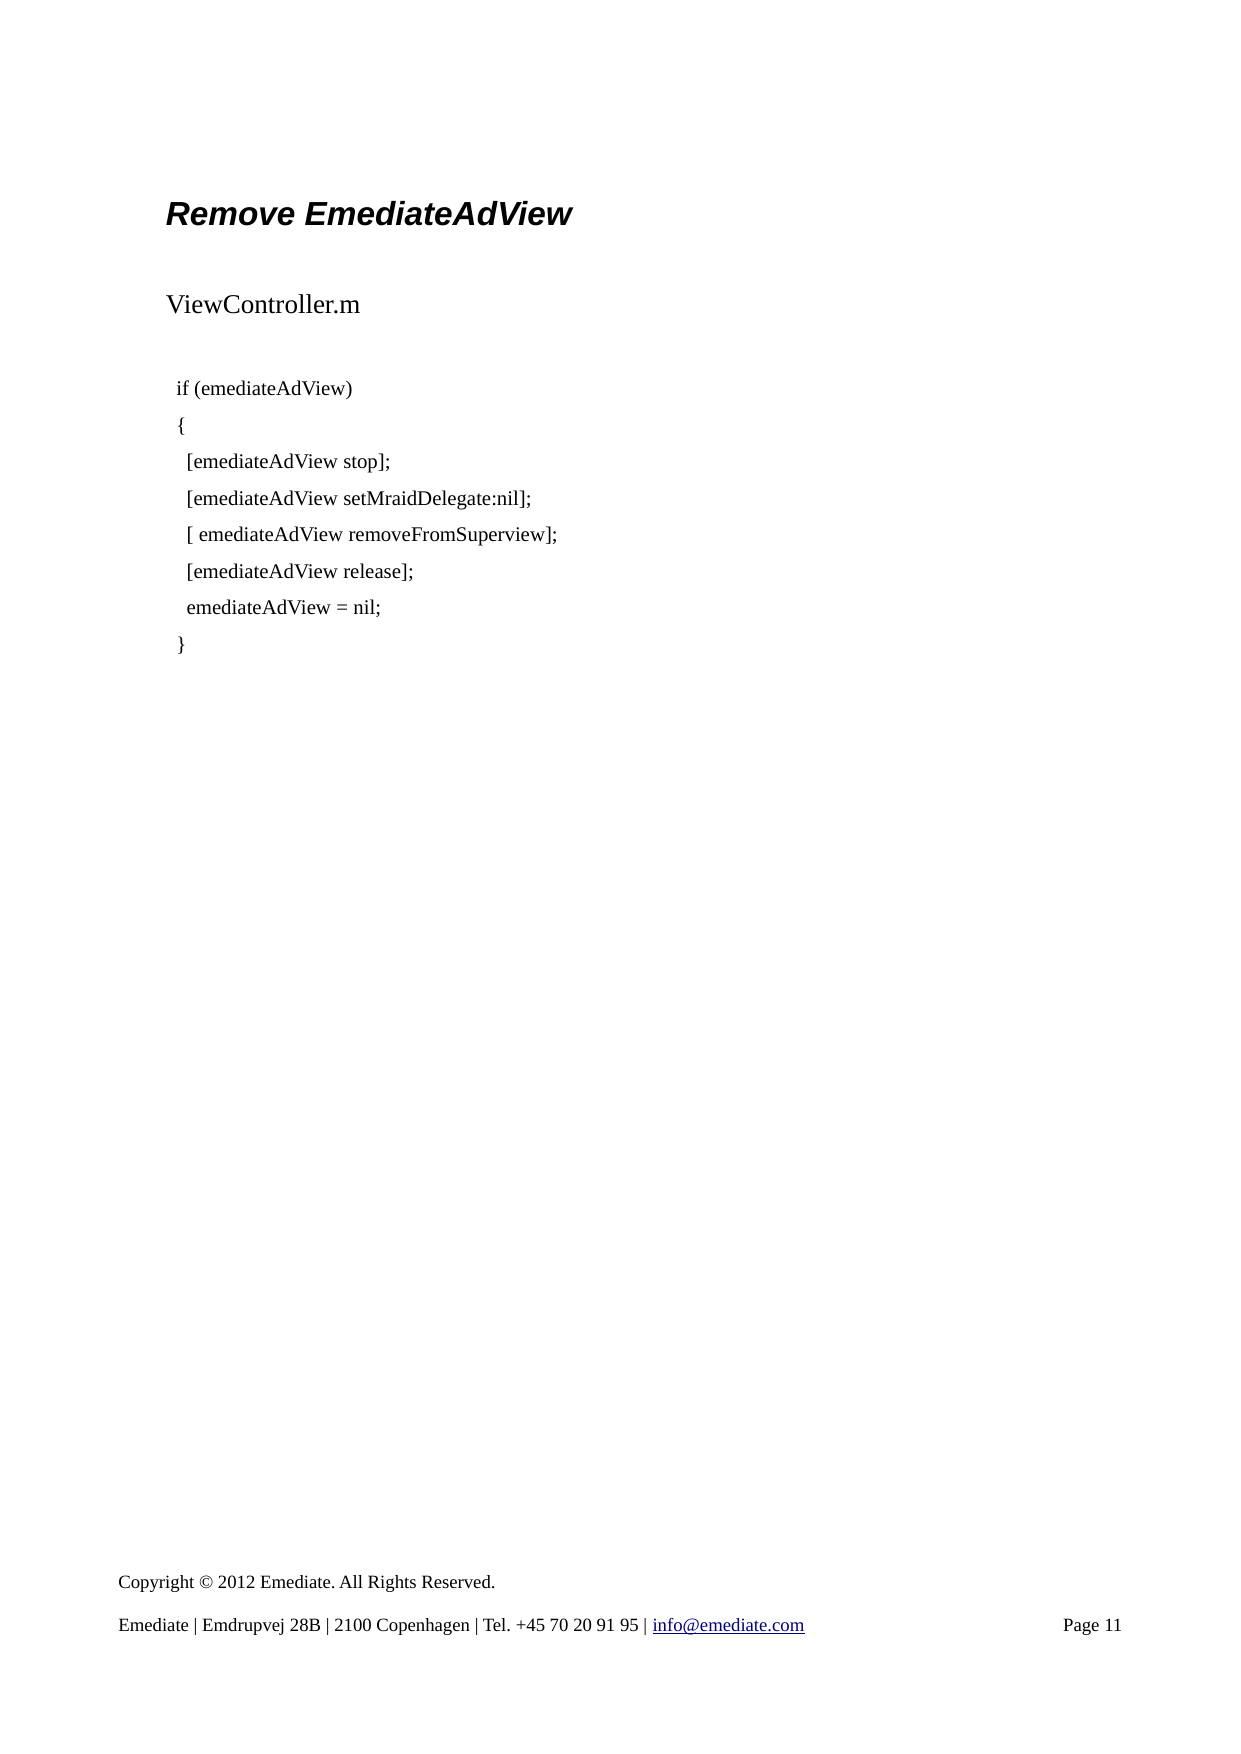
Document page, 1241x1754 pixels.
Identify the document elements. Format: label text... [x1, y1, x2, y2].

text [emediateAdView setMraidDelegate:nil]; [166, 486, 1122, 510]
text ViewController.m [166, 289, 1122, 320]
text } [166, 632, 1122, 656]
text [ emediateAdView removeFromSuperview]; [166, 522, 1122, 546]
text emediateAdView = nil; [166, 595, 1122, 619]
text { [166, 412, 1122, 437]
text [emediateAdView stop]; [166, 449, 1122, 473]
subtitle Remove EmediateAdView [166, 194, 1122, 232]
text [emediateAdView release]; [166, 559, 1122, 583]
text if (emediateAdView) [166, 376, 1122, 400]
